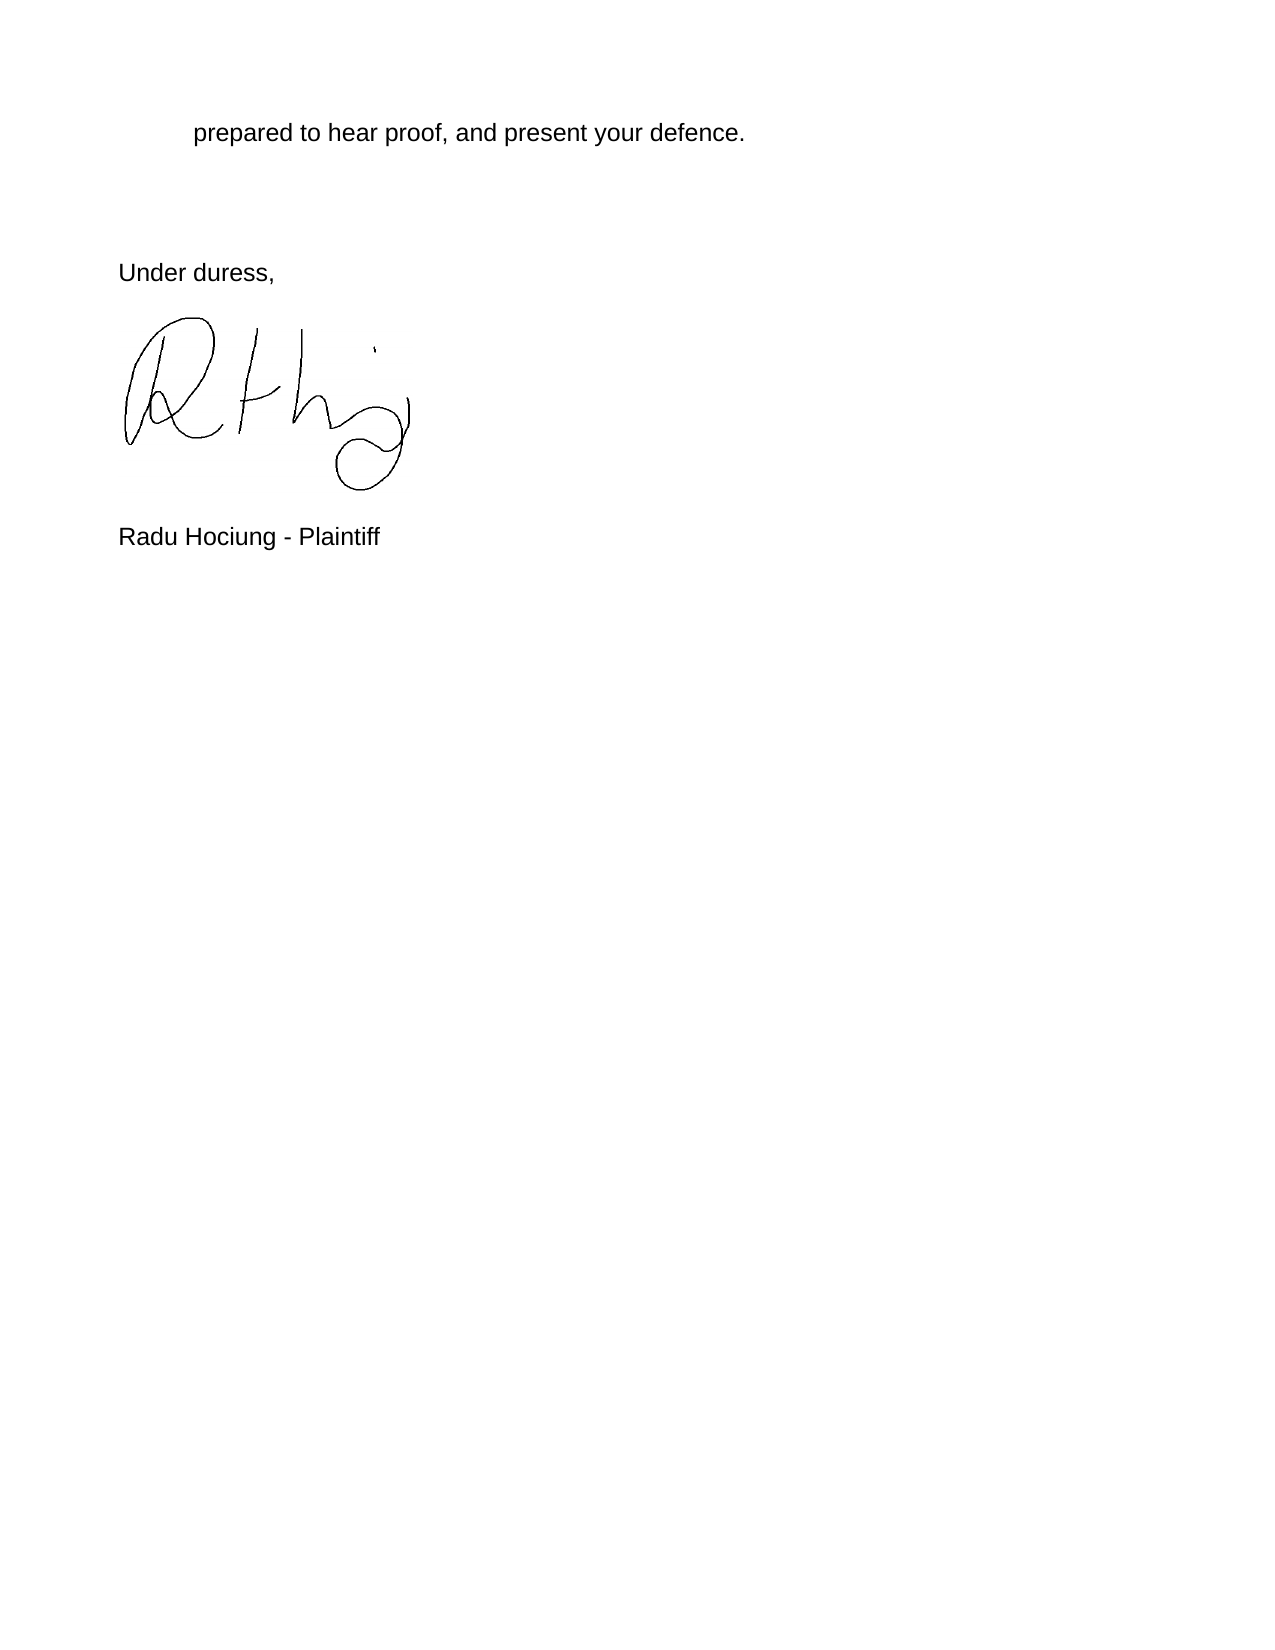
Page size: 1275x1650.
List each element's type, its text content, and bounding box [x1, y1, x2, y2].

list prepared to hear proof, and present your defence. [156, 118, 1157, 147]
text Radu Hociung - Plaintiff [118, 314, 1157, 551]
text Under duress, [118, 258, 1157, 287]
picture [118, 315, 414, 493]
